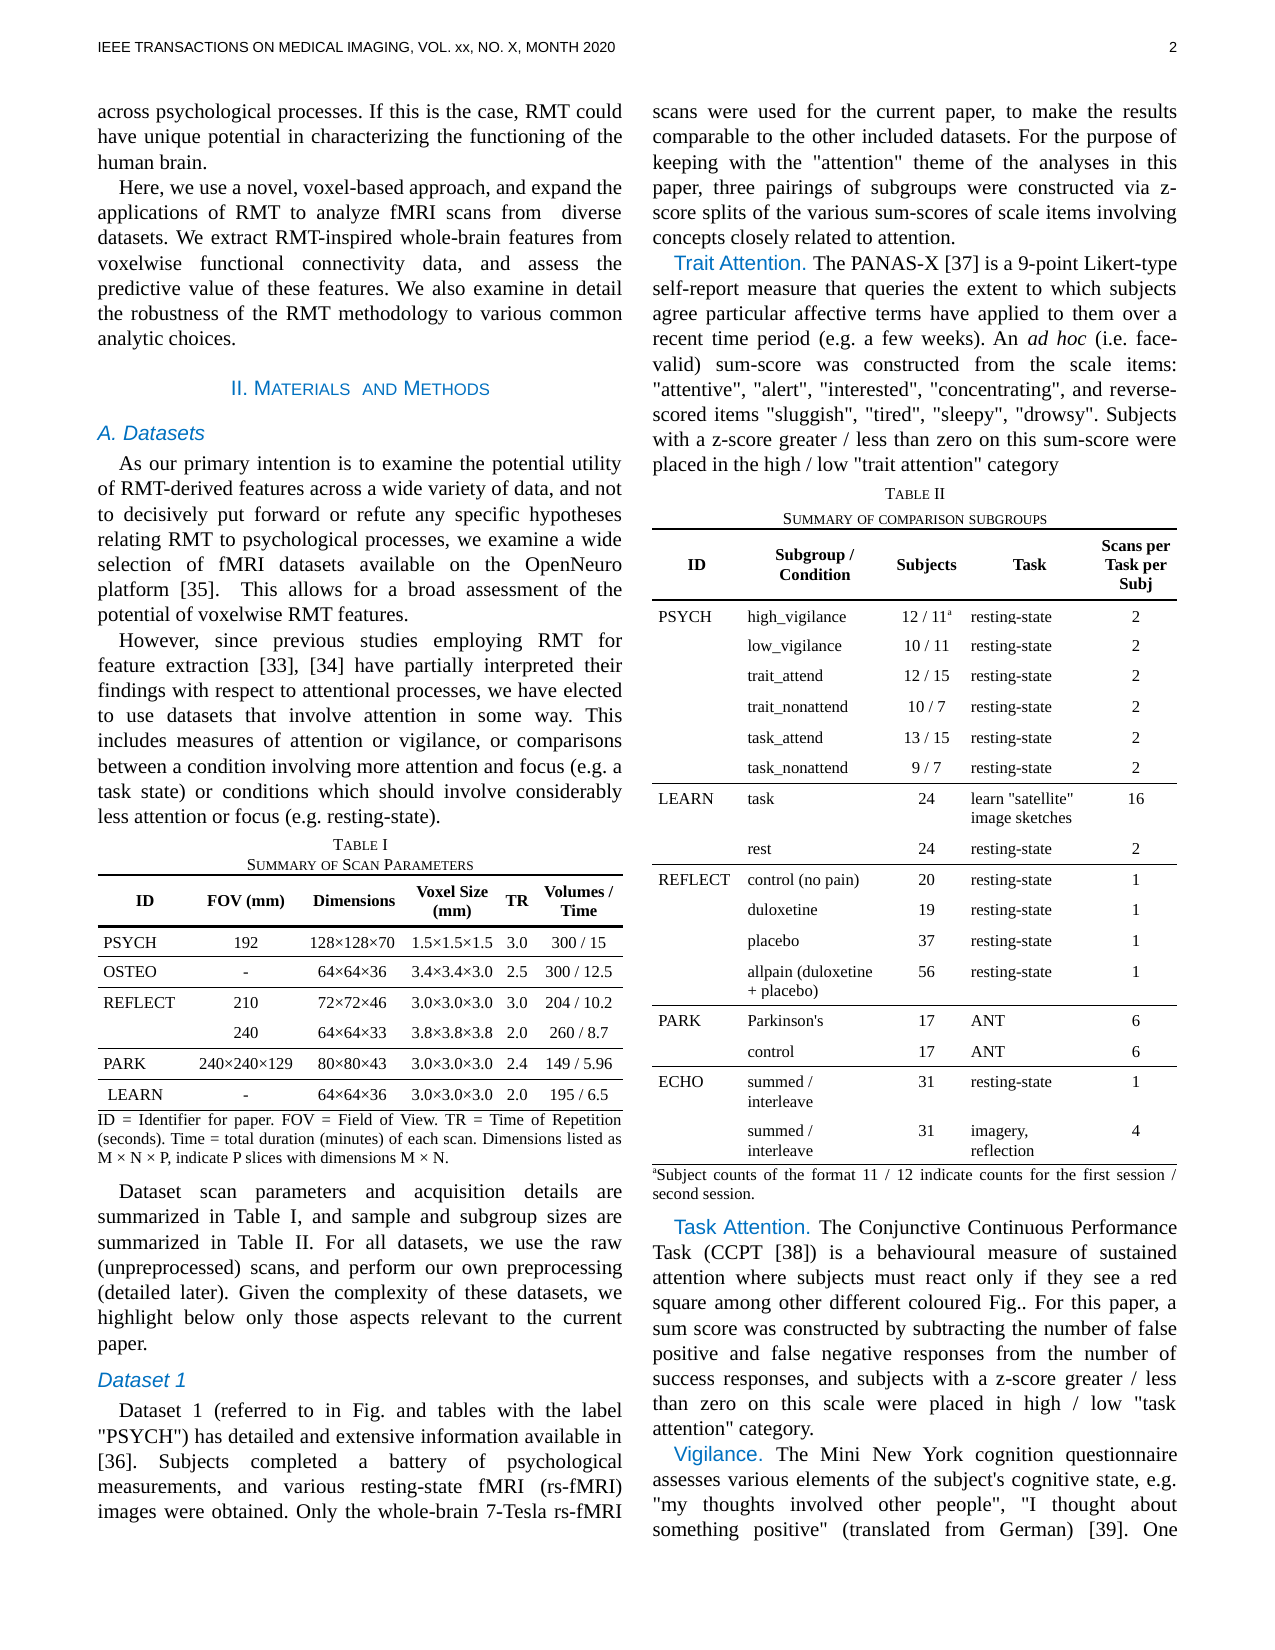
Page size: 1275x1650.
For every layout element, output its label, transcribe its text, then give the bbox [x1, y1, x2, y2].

table_cell 3.0 [499, 988, 535, 1018]
table_cell 260 / 8.7 [535, 1018, 622, 1048]
table_cell 10 / 7 [888, 691, 965, 722]
table_cell task_nonattend [741, 753, 888, 783]
text As our primary intention is to examine the potential utility of RMT-derived features across a wide variety of data, and not to decisively put forward or refute any specific hypotheses relating RMT to psychological processes, we examine a wide selection of fMRI datasets available on the OpenNeuro platform [35]. This allows for a broad assessment of the potential of voxelwise RMT features. [97, 451, 623, 626]
table_cell 300 / 12.5 [535, 957, 622, 987]
subtitle Dataset 1 [97, 1368, 623, 1392]
table_cell resting-state [965, 956, 1094, 1005]
text aSubject counts of the format 11 / 12 indicate counts for the first session / second session. [652, 1164, 1178, 1203]
table_cell [652, 894, 741, 925]
table_cell control [741, 1035, 888, 1066]
text Trait Attention. The PANAS-X [37] is a 9-point Likert-type self-report measure that queries the extent to which subjects agree particular affective terms have applied to them over a recent time period (e.g. a few weeks). An ad hoc (i.e. face-valid) sum-score was constructed from the scale items: "attentive", "alert", "interested", "concentrating", and reverse-scored items "sluggish", "tired", "sleepy", "drowsy". Subjects with a z-score greater / less than zero on this sum-score were placed in the high / low "trait attention" category [652, 251, 1178, 476]
table_cell [652, 1115, 741, 1164]
table_cell [652, 956, 741, 1005]
table_cell PSYCH [98, 928, 192, 956]
table_cell 12 / 15 [888, 660, 965, 691]
table_header Subjects [888, 530, 965, 599]
table_cell 9 / 7 [888, 753, 965, 783]
table_cell trait_nonattend [741, 691, 888, 722]
table_cell 3.0×3.0×3.0 [405, 1080, 499, 1110]
table_cell 16 [1094, 784, 1177, 833]
table_cell resting-state [965, 722, 1094, 752]
table_cell 64×64×33 [299, 1018, 405, 1048]
table_cell resting-state [965, 925, 1094, 956]
table_header Voxel Size (mm) [405, 876, 499, 925]
table_cell resting-state [965, 691, 1094, 722]
table_cell 240 [193, 1018, 299, 1048]
table_cell [98, 1018, 192, 1048]
text However, since previous studies employing RMT for feature extraction [33], [34] have partially interpreted their findings with respect to attentional processes, we have elected to use datasets that involve attention in some way. This includes measures of attention or vigilance, or comparisons between a condition involving more attention and focus (e.g. a task state) or conditions which should involve considerably less attention or focus (e.g. resting-state). [97, 628, 623, 828]
table_cell 2 [1094, 660, 1177, 691]
table_header TR [499, 876, 535, 925]
table_cell 24 [888, 833, 965, 863]
table_cell 3.4×3.4×3.0 [405, 957, 499, 987]
table_cell 10 / 11 [888, 630, 965, 660]
table_cell 19 [888, 894, 965, 925]
table_cell 1 [1094, 865, 1177, 894]
table_cell 12 / 11a [888, 601, 965, 629]
text Table I [97, 835, 623, 854]
text Vigilance. The Mini New York cognition questionnaire assesses various elements of the subject's cognitive state, e.g. "my thoughts involved other people", "I thought about something positive" (translated from German) [39]. One [652, 1441, 1178, 1541]
table_cell 3.0×3.0×3.0 [405, 1049, 499, 1079]
table_cell task [741, 784, 888, 833]
table_cell REFLECT [652, 865, 741, 894]
table_cell high_vigilance [741, 601, 888, 629]
table_cell 2 [1094, 630, 1177, 660]
table_cell LEARN [652, 784, 741, 833]
table_cell summed / interleave [741, 1115, 888, 1164]
table_cell 2 [1094, 722, 1177, 752]
text Task Attention. The Conjunctive Continuous Performance Task (CCPT [38]) is a behavioural measure of sustained attention where subjects must react only if they see a red square among other different coloured Fig.. For this paper, a sum score was constructed by subtracting the number of false positive and false negative responses from the number of success responses, and subjects with a z-score greater / less than zero on this scale were placed in high / low "task attention" category. [652, 1214, 1178, 1440]
text Summary of comparison subgroups [652, 508, 1178, 528]
table_cell PARK [98, 1049, 192, 1079]
table_cell [652, 722, 741, 752]
table_cell [652, 753, 741, 783]
table_cell Parkinson's [741, 1006, 888, 1035]
table_cell summed / interleave [741, 1067, 888, 1115]
table_cell 6 [1094, 1035, 1177, 1066]
table_cell 1 [1094, 1067, 1177, 1115]
table_cell 2.4 [499, 1049, 535, 1079]
text Here, we use a novel, voxel-based approach, and expand the applications of RMT to analyze fMRI scans from diverse datasets. We extract RMT-inspired whole-brain features from voxelwise functional connectivity data, and assess the predictive value of these features. We also examine in detail the robustness of the RMT methodology to various common analytic choices. [97, 175, 623, 350]
table_cell 1 [1094, 956, 1177, 1005]
table_cell REFLECT [98, 988, 192, 1018]
table_cell 1 [1094, 894, 1177, 925]
table_cell - [193, 957, 299, 987]
table_cell 2.0 [499, 1080, 535, 1110]
table_cell ANT [965, 1006, 1094, 1035]
table_cell 128×128×70 [299, 928, 405, 956]
table_cell 2 [1094, 691, 1177, 722]
table_cell low_vigilance [741, 630, 888, 660]
table_cell 2 [1094, 753, 1177, 783]
table_cell [652, 1035, 741, 1066]
table_cell learn "satellite" image sketches [965, 784, 1094, 833]
table_header Dimensions [299, 876, 405, 925]
table_cell 3.0×3.0×3.0 [405, 988, 499, 1018]
table_cell 149 / 5.96 [535, 1049, 622, 1079]
table_cell resting-state [965, 630, 1094, 660]
table_header ID [652, 530, 741, 599]
table_cell imagery, reflection [965, 1115, 1094, 1164]
table_cell 17 [888, 1035, 965, 1066]
table_header Subgroup / Condition [741, 530, 888, 599]
table_cell 195 / 6.5 [535, 1080, 622, 1110]
table_cell 72×72×46 [299, 988, 405, 1018]
table_header ID [98, 876, 192, 925]
table_cell 31 [888, 1067, 965, 1115]
table_cell 56 [888, 956, 965, 1005]
table_cell 64×64×36 [299, 1080, 405, 1110]
table_cell ANT [965, 1035, 1094, 1066]
table_cell 17 [888, 1006, 965, 1035]
table_cell 2.0 [499, 1018, 535, 1048]
table_cell 210 [193, 988, 299, 1018]
table_cell allpain (duloxetine + placebo) [741, 956, 888, 1005]
table_cell 6 [1094, 1006, 1177, 1035]
text scans were used for the current paper, to make the results comparable to the other included datasets. For the purpose of keeping with the "attention" theme of the analyses in this paper, three pairings of subgroups were constructed via z-score splits of the various sum-scores of scale items involving concepts closely related to attention. [652, 99, 1178, 249]
table_cell resting-state [965, 753, 1094, 783]
table_cell 1.5×1.5×1.5 [405, 928, 499, 956]
text Dataset scan parameters and acquisition details are summarized in Table I, and sample and subgroup sizes are summarized in Table II. For all datasets, we use the raw (unpreprocessed) scans, and perform our own preprocessing (detailed later). Given the complexity of these datasets, we highlight below only those aspects relevant to the current paper. [97, 1179, 623, 1354]
table_cell [652, 833, 741, 863]
table_cell 4 [1094, 1115, 1177, 1164]
table_cell 80×80×43 [299, 1049, 405, 1079]
table_cell 2 [1094, 833, 1177, 863]
table_cell [652, 925, 741, 956]
table_cell rest [741, 833, 888, 863]
table_cell trait_attend [741, 660, 888, 691]
table_cell 31 [888, 1115, 965, 1164]
table_cell resting-state [965, 865, 1094, 894]
text Dataset 1 (referred to in Fig. and tables with the label "PSYCH") has detailed and extensive information available in [36]. Subjects completed a battery of psychological measurements, and various resting-state fMRI (rs-fMRI) images were obtained. Only the whole-brain 7-Tesla rs-fMRI [97, 1398, 623, 1523]
table_cell 2 [1094, 601, 1177, 629]
table_cell LEARN [98, 1080, 192, 1110]
text Summary of Scan Parameters [97, 854, 623, 873]
table_cell resting-state [965, 1067, 1094, 1115]
text across psychological processes. If this is the case, RMT could have unique potential in characterizing the functioning of the human brain. [97, 99, 623, 174]
table_cell [652, 660, 741, 691]
table_cell 1 [1094, 925, 1177, 956]
table_cell 3.8×3.8×3.8 [405, 1018, 499, 1048]
table_cell task_attend [741, 722, 888, 752]
table_header Task [965, 530, 1094, 599]
table_cell 204 / 10.2 [535, 988, 622, 1018]
table_cell OSTEO [98, 957, 192, 987]
table_cell resting-state [965, 601, 1094, 629]
table_cell 2.5 [499, 957, 535, 987]
table_header Volumes / Time [535, 876, 622, 925]
subtitle II. Materials and Methods [97, 376, 623, 400]
table_cell 13 / 15 [888, 722, 965, 752]
table_cell 240×240×129 [193, 1049, 299, 1079]
table_cell PSYCH [652, 601, 741, 629]
table_cell 37 [888, 925, 965, 956]
table_cell duloxetine [741, 894, 888, 925]
text ID = Identifier for paper. FOV = Field of View. TR = Time of Repetition (seconds). Time = total duration (minutes) of each scan. Dimensions listed as M × N × P, indicate P slices with dimensions M × N. [97, 1111, 623, 1167]
table_cell 300 / 15 [535, 928, 622, 956]
table_cell 64×64×36 [299, 957, 405, 987]
table_cell ECHO [652, 1067, 741, 1115]
table_cell 192 [193, 928, 299, 956]
table_cell 3.0 [499, 928, 535, 956]
table_cell resting-state [965, 894, 1094, 925]
table_header Scans per Task per Subj [1094, 530, 1177, 599]
text Table II [652, 483, 1178, 503]
table_header FOV (mm) [193, 876, 299, 925]
table_cell 20 [888, 865, 965, 894]
table_cell resting-state [965, 833, 1094, 863]
table_cell [652, 630, 741, 660]
table_cell resting-state [965, 660, 1094, 691]
table_cell - [193, 1080, 299, 1110]
table_cell [652, 691, 741, 722]
table_cell control (no pain) [741, 865, 888, 894]
table_cell placebo [741, 925, 888, 956]
subtitle A. Datasets [97, 421, 623, 445]
table_cell 24 [888, 784, 965, 833]
table_cell PARK [652, 1006, 741, 1035]
